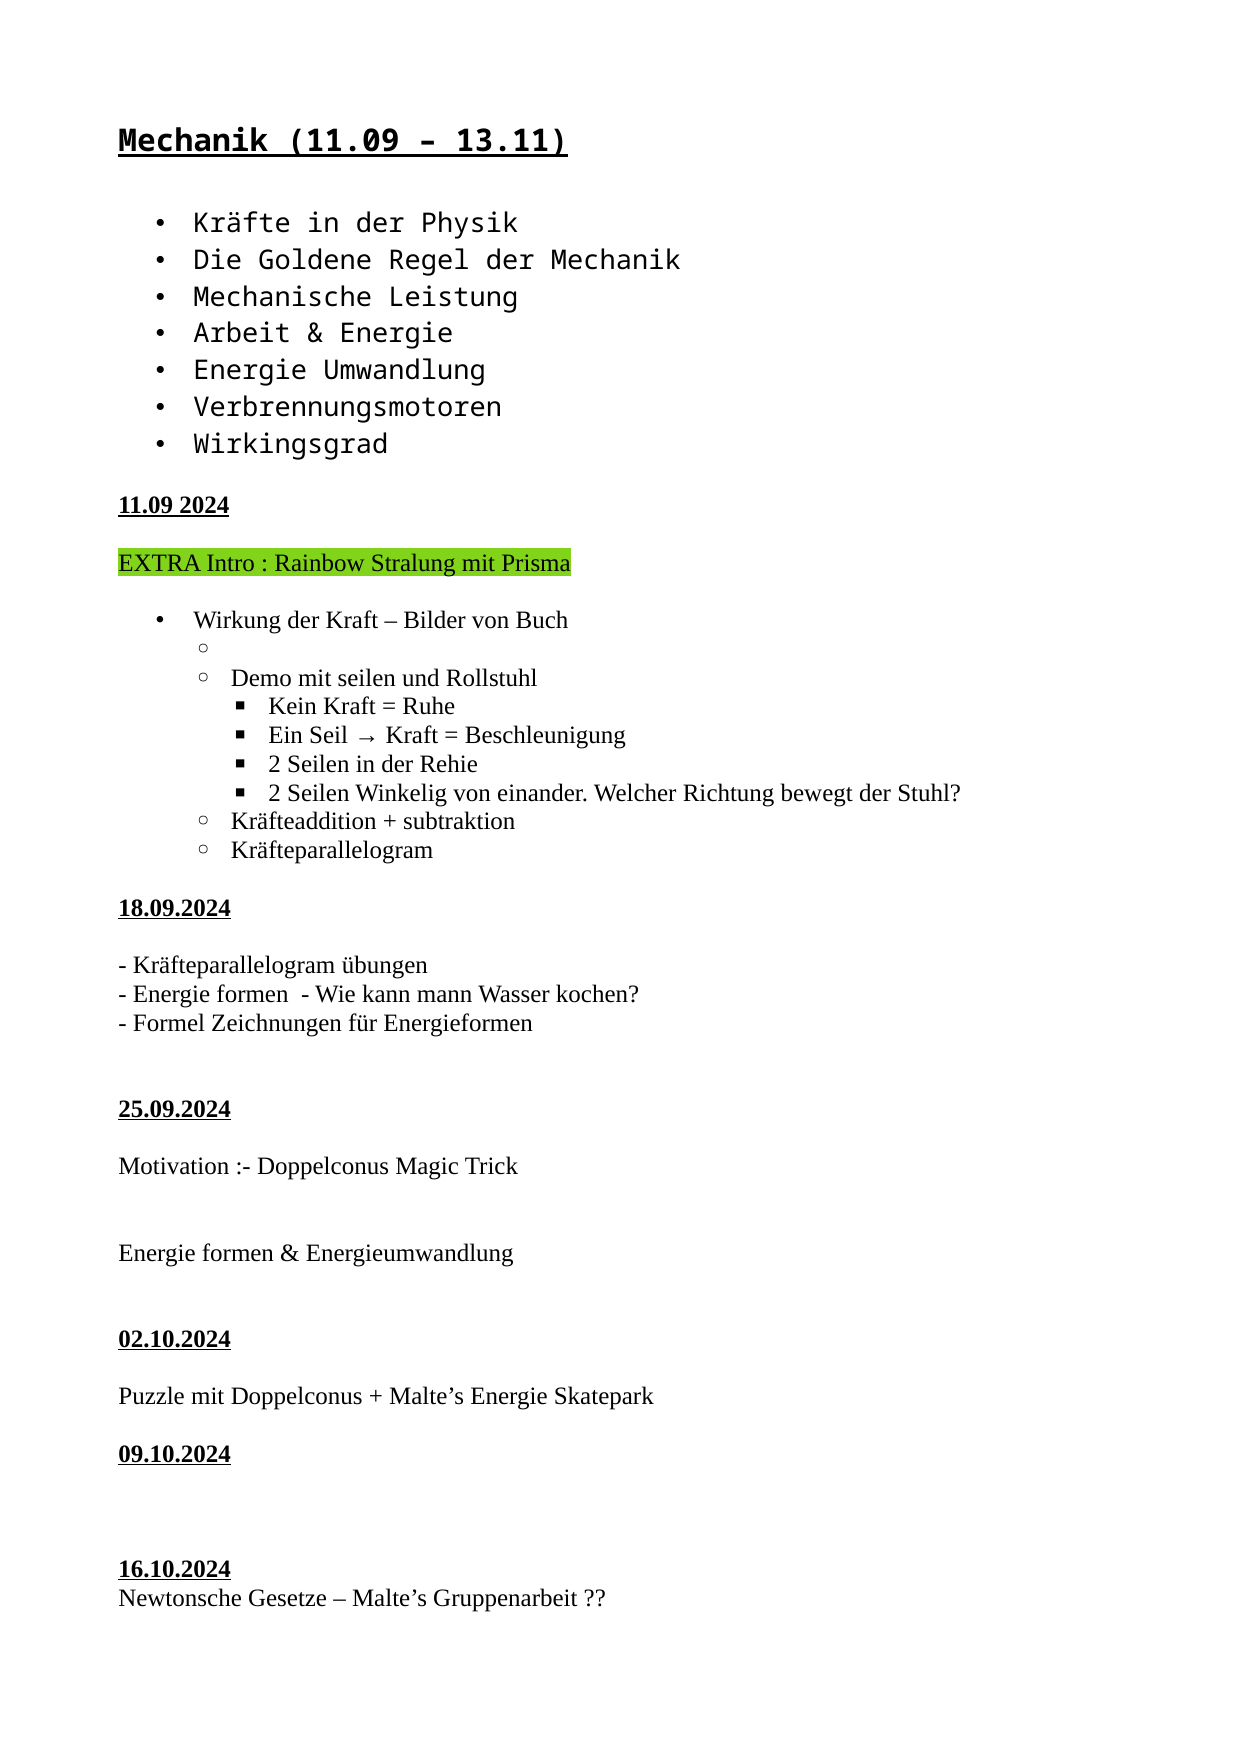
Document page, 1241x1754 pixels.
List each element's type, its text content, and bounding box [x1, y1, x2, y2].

text - Kräfteparallelogram übungen [118, 950, 1122, 979]
list Wirkung der Kraft – Bilder von Buch [156, 605, 1122, 634]
text 16.10.2024 [118, 1554, 1122, 1583]
list 2 Seilen in der Rehie [231, 749, 1122, 778]
text 25.09.2024 [118, 1094, 1122, 1123]
list Die Goldene Regel der Mechanik [156, 240, 1122, 277]
text - Formel Zeichnungen für Energieformen [118, 1008, 1122, 1036]
text 09.10.2024 [118, 1439, 1122, 1468]
text EXTRA Intro : Rainbow Stralung mit Prisma [118, 548, 1122, 576]
text Mechanik (11.09 – 13.11) [118, 118, 1122, 161]
list Mechanische Leistung [156, 277, 1122, 314]
list 2 Seilen Winkelig von einander. Welcher Richtung bewegt der Stuhl? [231, 778, 1122, 806]
list Arbeit & Energie [156, 314, 1122, 351]
text Newtonsche Gesetze – Malte’s Gruppenarbeit ?? [118, 1583, 1122, 1611]
text Puzzle mit Doppelconus + Malte’s Energie Skatepark [118, 1381, 1122, 1410]
text 11.09 2024 [118, 490, 1122, 519]
text 18.09.2024 [118, 893, 1122, 921]
list Kräfteaddition + subtraktion [193, 806, 1122, 835]
text Motivation :- Doppelconus Magic Trick [118, 1151, 1122, 1180]
text - Energie formen - Wie kann mann Wasser kochen? [118, 979, 1122, 1008]
list Kräfte in der Physik [156, 203, 1122, 240]
text Energie formen & Energieumwandlung [118, 1238, 1122, 1266]
list Ein Seil → Kraft = Beschleunigung [231, 720, 1122, 749]
list Verbrennungsmotoren [156, 388, 1122, 424]
list Kräfteparallelogram [193, 835, 1122, 864]
list Demo mit seilen und Rollstuhl [193, 663, 1122, 691]
list Kein Kraft = Ruhe [231, 691, 1122, 720]
list Wirkingsgrad [156, 424, 1122, 461]
list Energie Umwandlung [156, 351, 1122, 388]
text 02.10.2024 [118, 1324, 1122, 1353]
